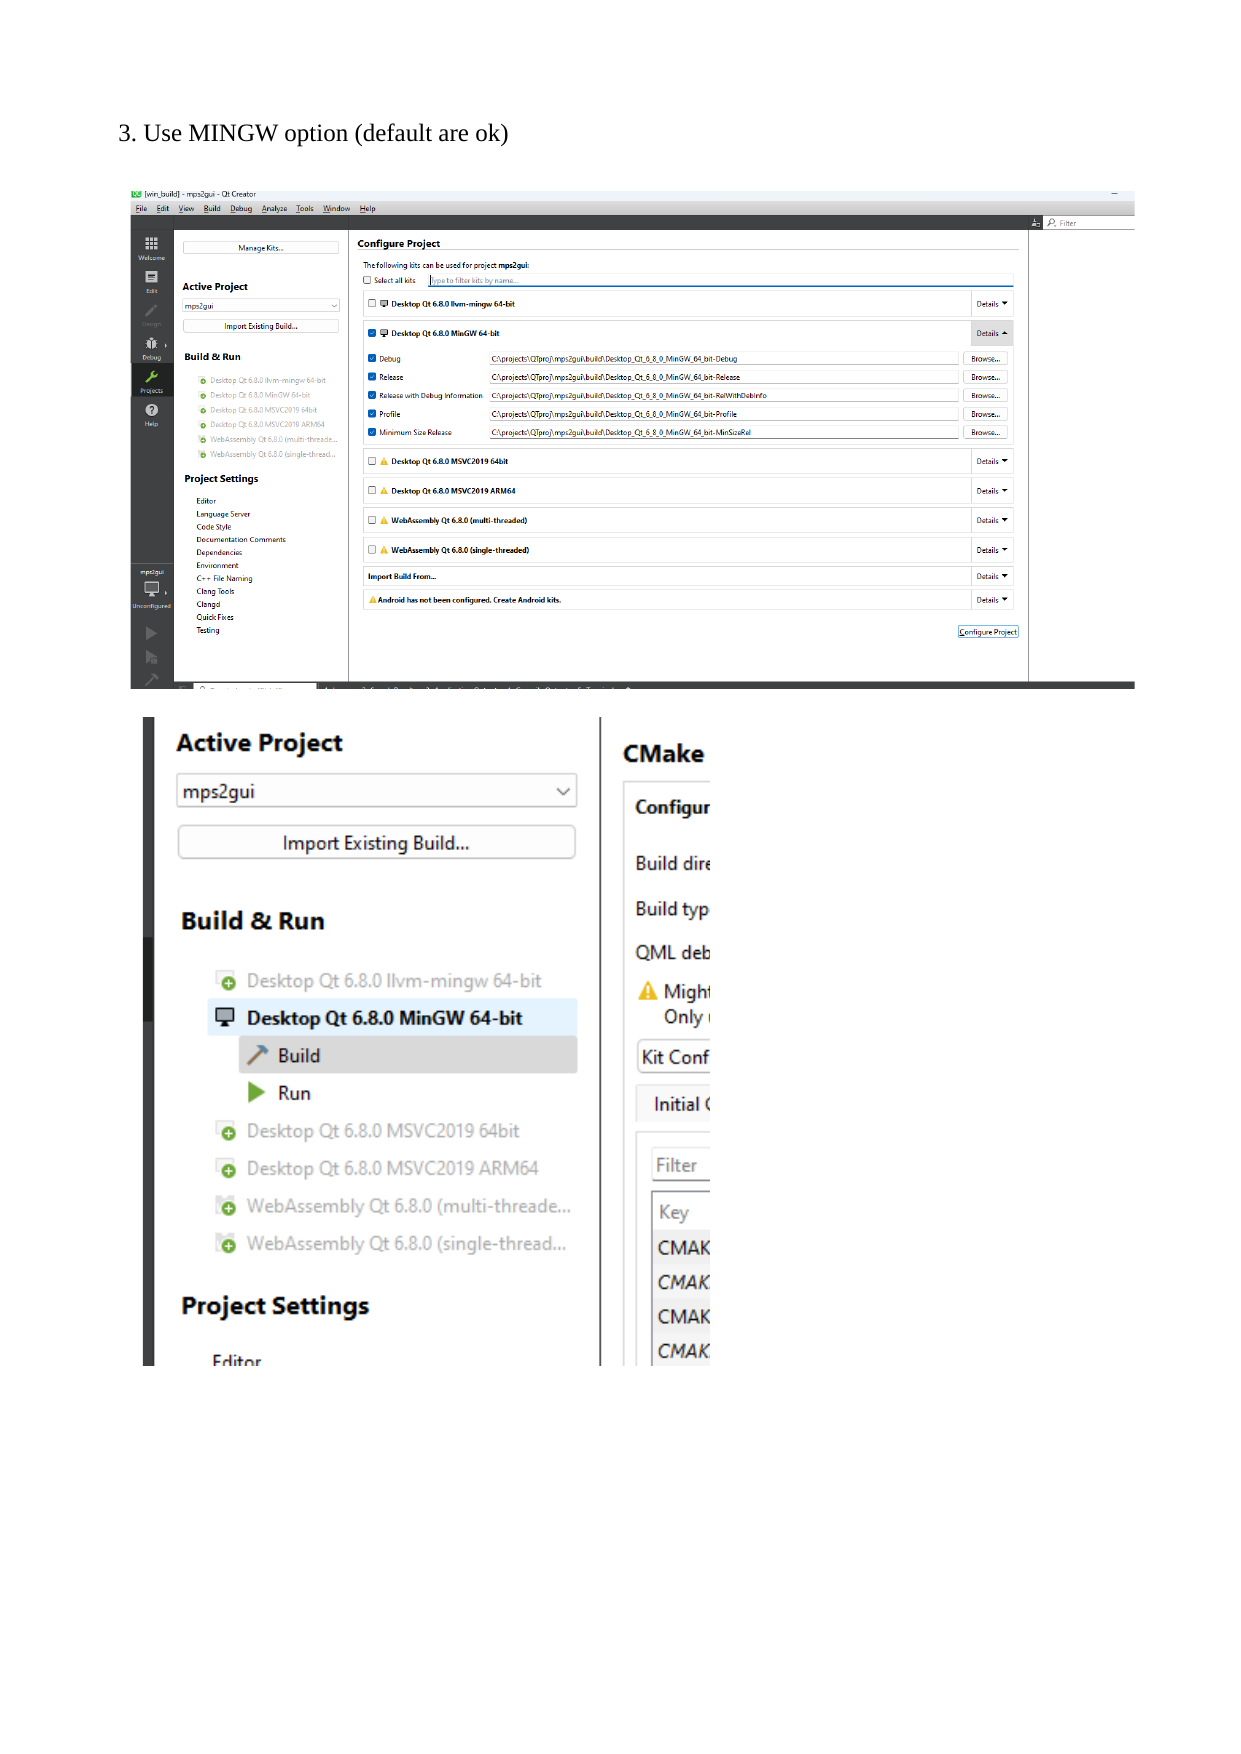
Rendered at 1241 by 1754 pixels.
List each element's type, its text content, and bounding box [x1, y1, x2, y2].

picture [142, 717, 710, 1366]
text 3. Use MINGW option (default are ok) [118, 118, 1122, 147]
picture [130, 191, 1135, 689]
